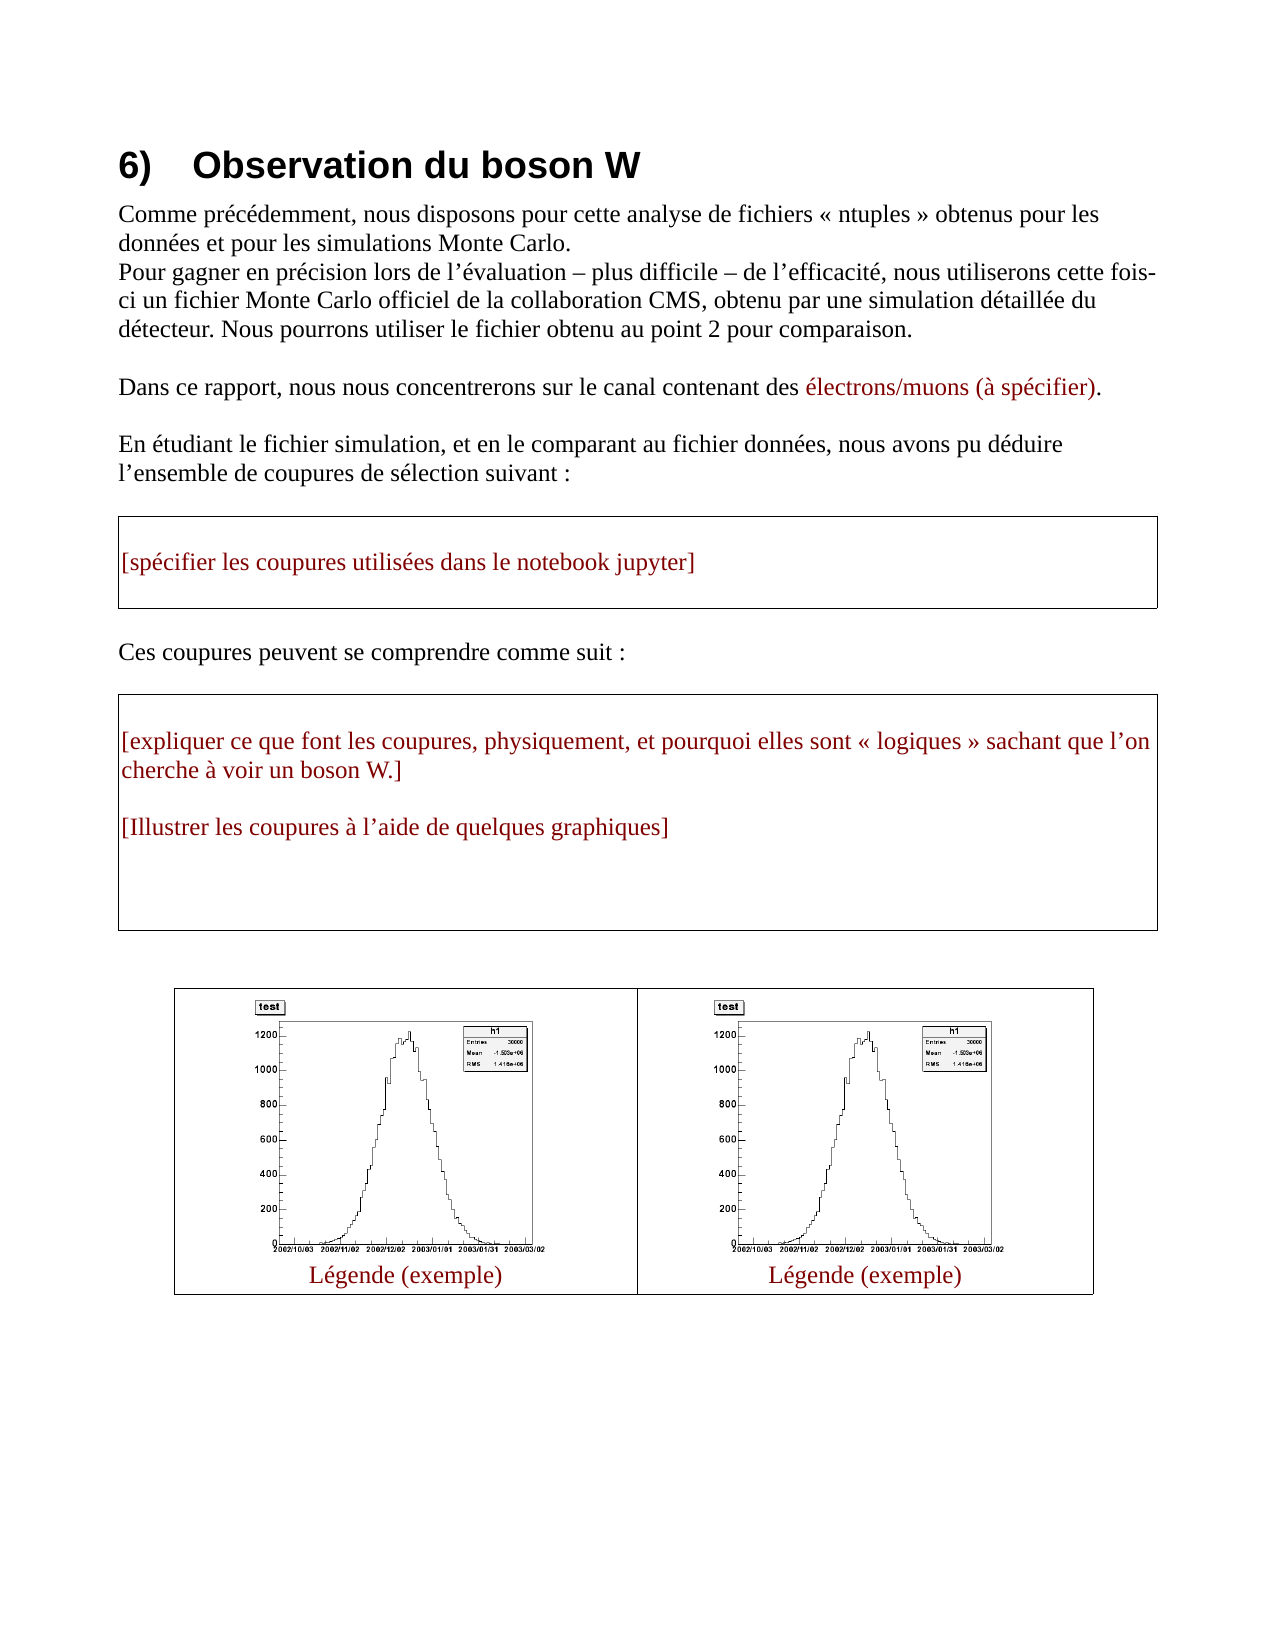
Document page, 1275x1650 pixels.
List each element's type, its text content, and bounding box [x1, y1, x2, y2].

text Ces coupures peuvent se comprendre comme suit : [118, 637, 1157, 666]
text [Illustrer les coupures à l’aide de quelques graphiques] [119, 809, 1157, 841]
text [spécifier les coupures utilisées dans le notebook jupyter] [119, 544, 1157, 576]
text En étudiant le fichier simulation, et en le comparant au fichier données, nous avons pu déduire l’ensemble de coupures de sélection suivant : [118, 429, 1157, 487]
picture [707, 993, 1023, 1260]
table_header Légende (exemple) [175, 989, 637, 1294]
subtitle Observation du boson W [118, 143, 1157, 187]
text Comme précédemment, nous disposons pour cette analyse de fichiers « ntuples » obtenus pour les données et pour les simulations Monte Carlo. [118, 199, 1157, 257]
text Dans ce rapport, nous nous concentrerons sur le canal contenant des électrons/muons (à spécifier). [118, 372, 1157, 401]
text Pour gagner en précision lors de l’évaluation – plus difficile – de l’efficacité, nous utiliserons cette fois-ci un fichier Monte Carlo officiel de la collaboration CMS, obtenu par une simulation détaillée du détecteur. Nous pourrons utiliser le fichier obtenu au point 2 pour comparaison. [118, 257, 1157, 343]
picture [247, 993, 564, 1260]
text [expliquer ce que font les coupures, physiquement, et pourquoi elles sont « logiques » sachant que l’on cherche à voir un boson W.] [119, 723, 1157, 784]
table_header Légende (exemple) [638, 989, 1093, 1294]
